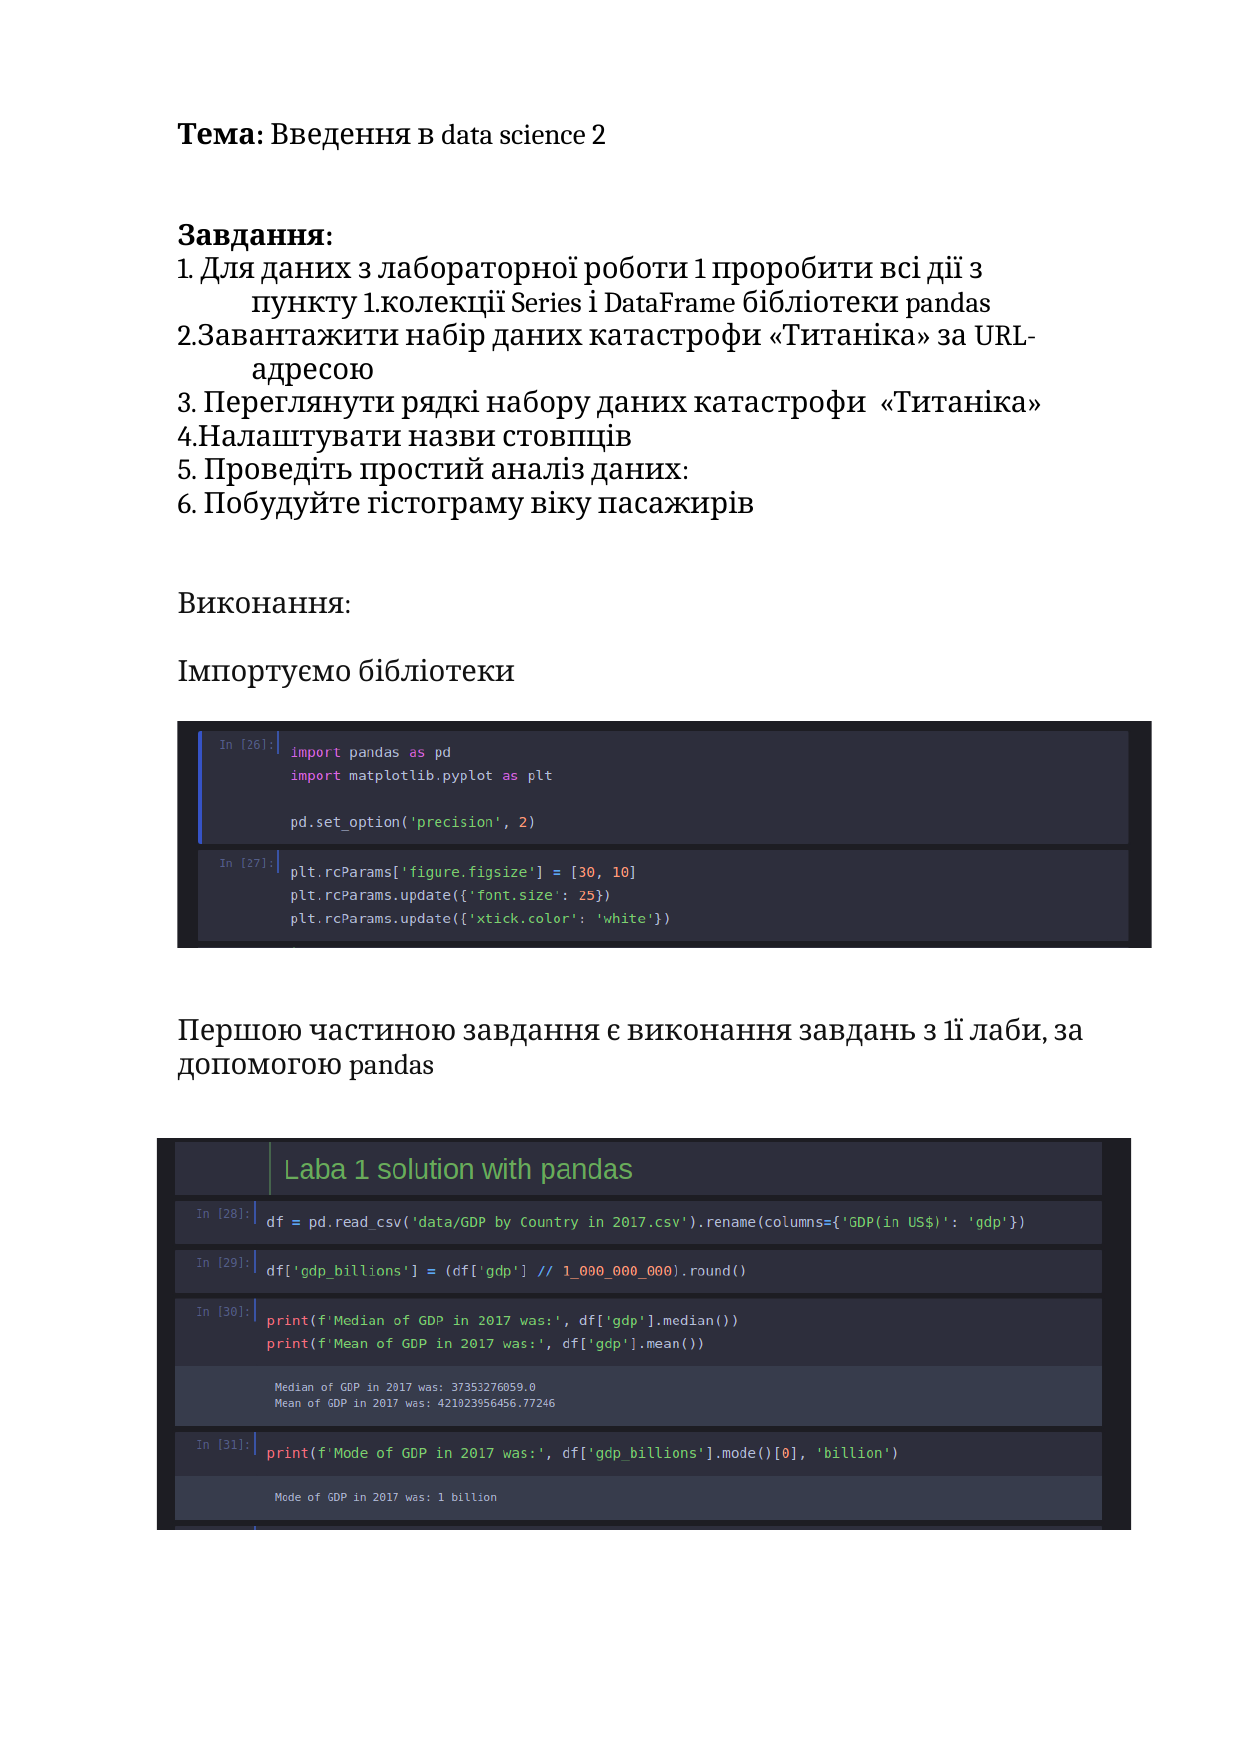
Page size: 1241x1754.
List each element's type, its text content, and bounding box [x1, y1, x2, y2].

text 6. Побудуйте гістограму віку пасажирів [177, 487, 1152, 521]
picture [156, 1138, 1132, 1530]
picture [177, 721, 1152, 948]
text 4.Налаштувати назви стовпців [177, 420, 1152, 453]
text 5. Проведіть простий аналіз даних: [177, 453, 1152, 487]
text 3. Переглянути рядкі набору даних катастрофи «Титаніка» [177, 386, 1152, 420]
text 2.Завантажити набір даних катастрофи «Титаніка» за URL- адресою [177, 319, 1152, 386]
text Першою частиною завдання є виконання завдань з 1ї лаби, за допомогою pandas [177, 1014, 1152, 1081]
text Тема: Введення в data science 2 [177, 118, 1152, 152]
text 1. Для даних з лабораторної роботи 1 проробити всі дії з пункту 1.колекції Series і DataFrame бібліотеки pandas [177, 252, 1152, 319]
text Імпортуємо бібліотеки [177, 655, 1152, 688]
text Завдання: [177, 219, 1152, 252]
text Виконання: [177, 588, 1152, 621]
